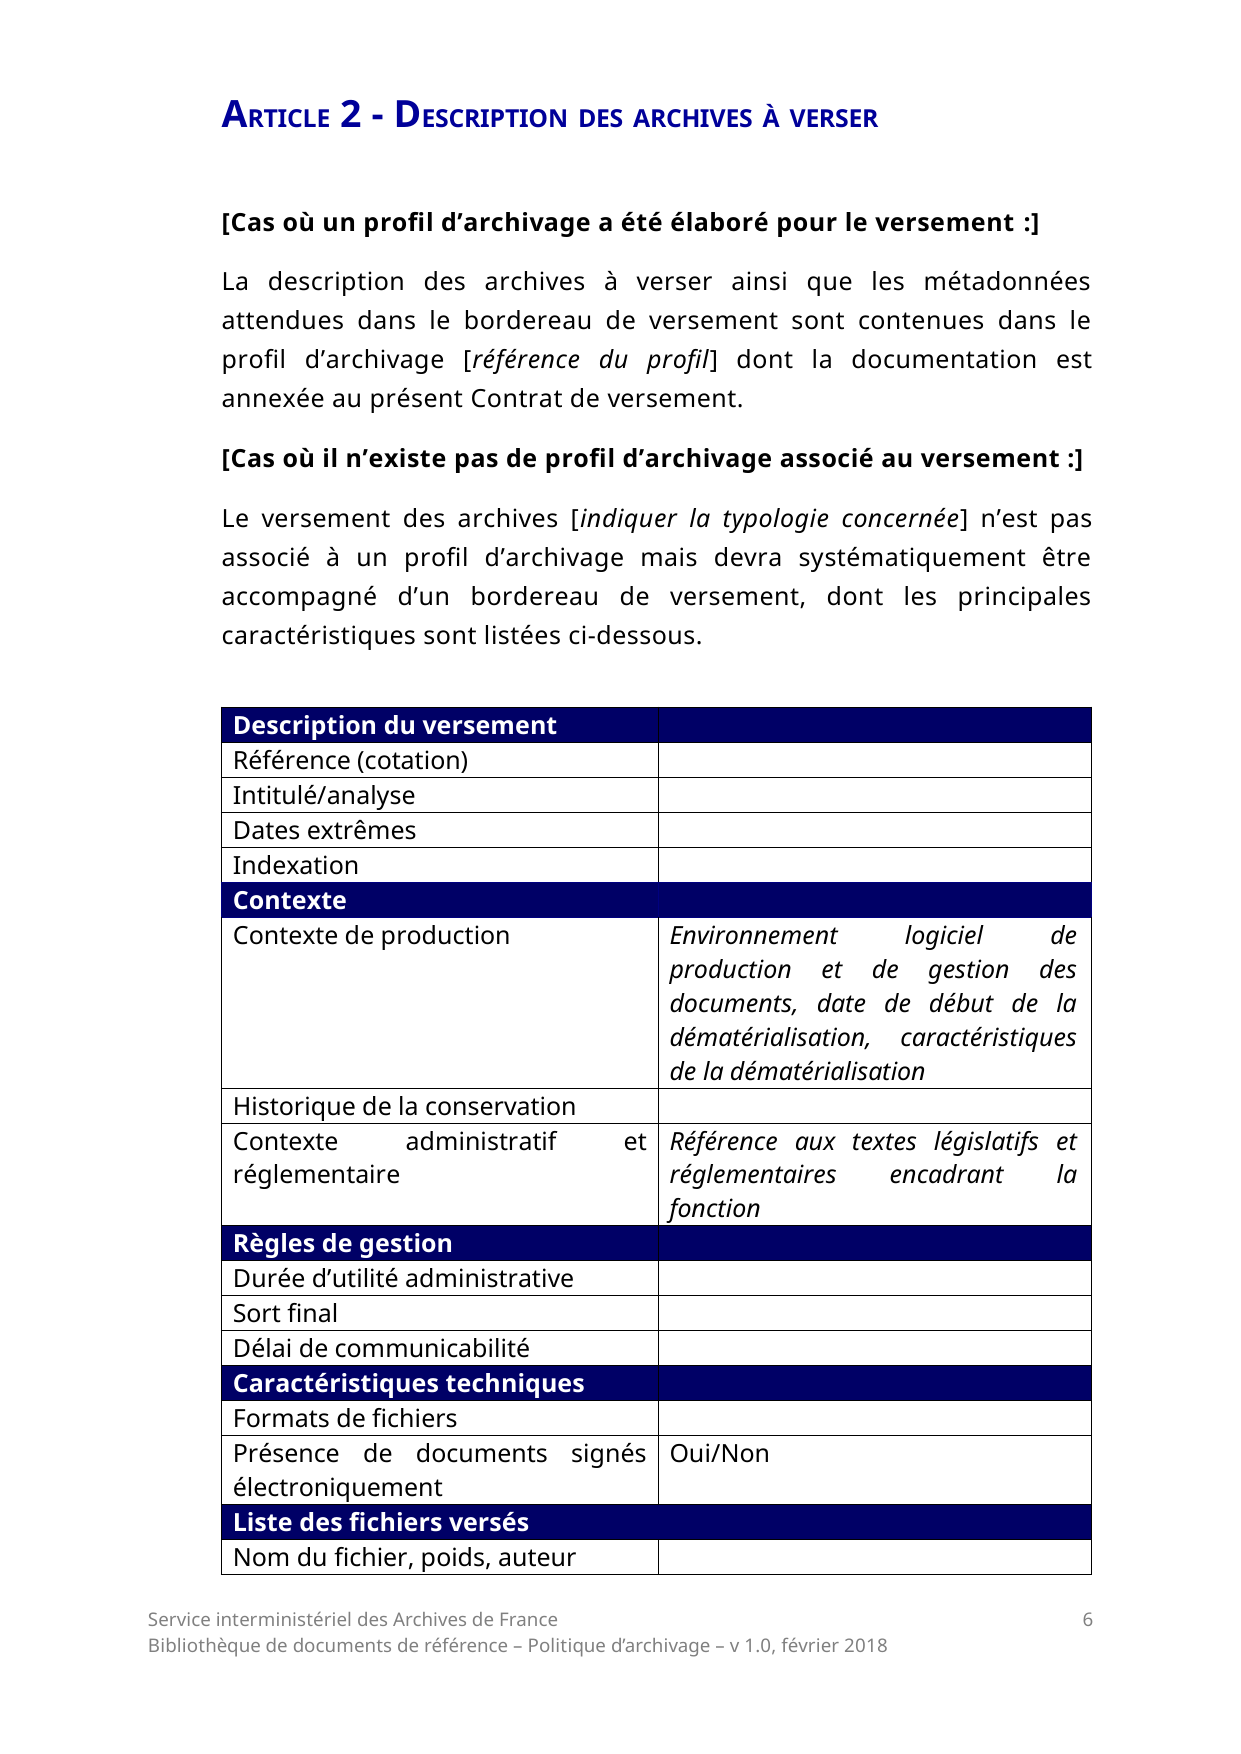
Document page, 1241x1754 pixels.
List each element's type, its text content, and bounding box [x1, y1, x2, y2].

table_header Description du versement [222, 708, 658, 742]
table_cell [659, 1089, 1091, 1122]
table_cell Contexte administratif et réglementaire [222, 1124, 658, 1225]
table_cell [659, 743, 1091, 777]
table_cell Sort final [222, 1296, 658, 1330]
text [Cas où un profil d’archivage a été élaboré pour le versement :] [221, 204, 1093, 238]
table_cell Historique de la conservation [222, 1089, 658, 1122]
table_cell Intitulé/analyse [222, 778, 658, 812]
table_cell [659, 1540, 1091, 1574]
table_cell Environnement logiciel de production et de gestion des documents, date de début de la dématérialisation, caractéristiques de la dématérialisation [659, 918, 1091, 1087]
table_cell Règles de gestion [222, 1226, 658, 1260]
table_cell Durée d’utilité administrative [222, 1261, 658, 1295]
table_cell Référence (cotation) [222, 743, 658, 777]
table_cell Caractéristiques techniques [222, 1366, 658, 1400]
table_cell [659, 1261, 1091, 1295]
table_cell Dates extrêmes [222, 813, 658, 847]
text Le versement des archives [indiquer la typologie concernée] n’est pas associé à un profil d’archivage mais devra systématiquement être accompagné d’un bordereau de versement, dont les principales caractéristiques sont listées ci-dessous. [221, 501, 1093, 652]
table_cell [659, 848, 1091, 882]
table_cell Référence aux textes législatifs et réglementaires encadrant la fonction [659, 1124, 1091, 1225]
table_cell [659, 778, 1091, 812]
table_header [659, 708, 1091, 742]
table_cell [659, 1296, 1091, 1330]
table_cell Indexation [222, 848, 658, 882]
text La description des archives à verser ainsi que les métadonnées attendues dans le bordereau de versement sont contenues dans le profil d’archivage [référence du profil] dont la documentation est annexée au présent Contrat de versement. [221, 264, 1093, 415]
table_cell [659, 1366, 1091, 1400]
table_cell Formats de fichiers [222, 1401, 658, 1435]
table_cell Contexte [222, 883, 658, 917]
table_cell Présence de documents signés électroniquement [222, 1436, 658, 1504]
text [Cas où il n’existe pas de profil d’archivage associé au versement :] [221, 441, 1093, 475]
table_cell [659, 1401, 1091, 1435]
table_cell [659, 813, 1091, 847]
table_cell [659, 883, 1091, 917]
table_cell [659, 1226, 1091, 1260]
table_cell Contexte de production [222, 918, 658, 1087]
table_cell Oui/Non [659, 1436, 1091, 1504]
table_cell Nom du fichier, poids, auteur [222, 1540, 658, 1574]
table_cell [659, 1331, 1091, 1365]
table_cell Délai de communicabilité [222, 1331, 658, 1365]
subtitle Article 2 - Description des archives à verser [221, 87, 1093, 138]
